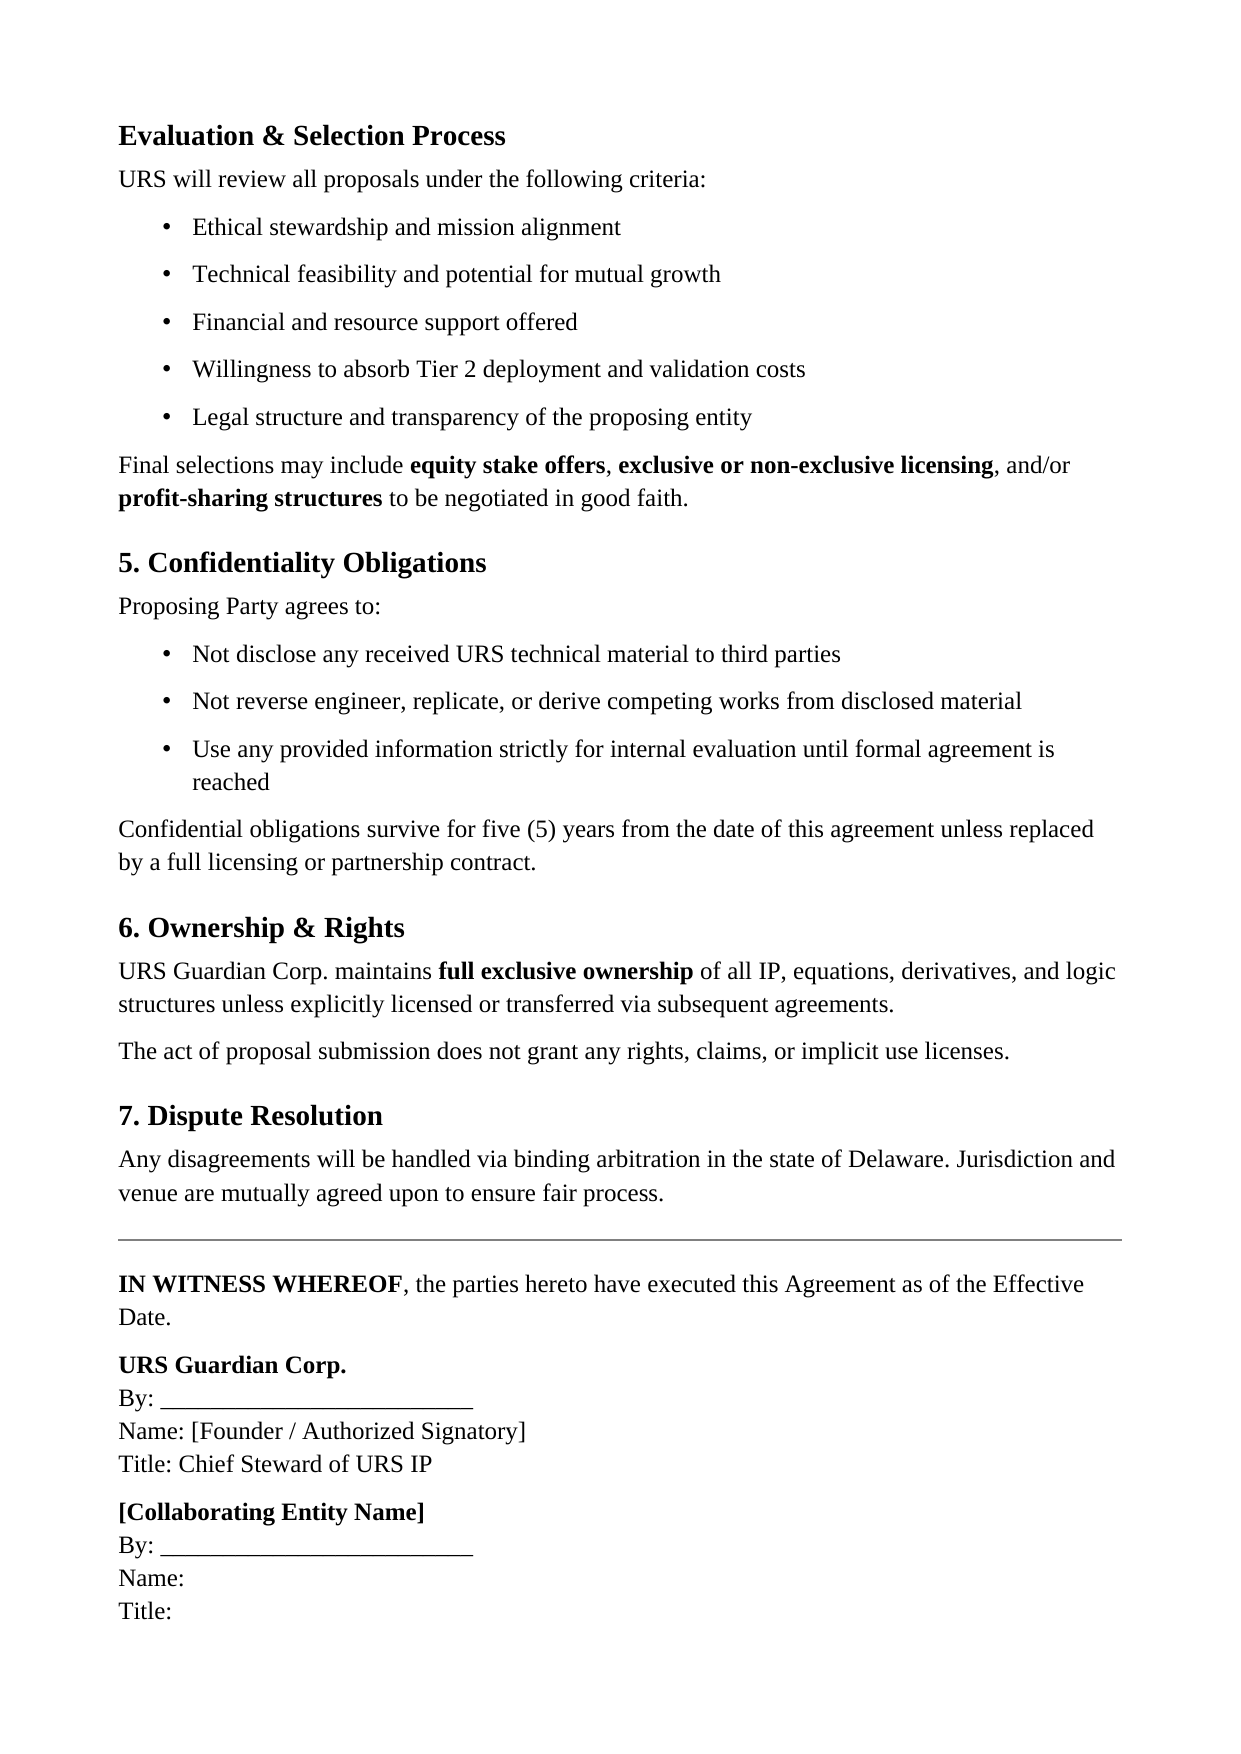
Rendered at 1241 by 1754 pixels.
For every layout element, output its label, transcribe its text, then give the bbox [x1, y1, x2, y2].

list Technical feasibility and potential for mutual growth [162, 259, 1122, 288]
list Use any provided information strictly for internal evaluation until formal agreement is reached [162, 734, 1122, 796]
text Final selections may include equity stake offers, exclusive or non-exclusive licensing, and/or profit-sharing structures to be negotiated in good faith. [118, 450, 1122, 512]
subtitle Evaluation & Selection Process [118, 118, 1122, 152]
text Any disagreements will be handled via binding arbitration in the state of Delaware. Jurisdiction and venue are mutually agreed upon to ensure fair process. [118, 1144, 1122, 1206]
list Not reverse engineer, replicate, or derive competing works from disclosed material [162, 686, 1122, 715]
list Financial and resource support offered [162, 307, 1122, 336]
text IN WITNESS WHEREOF, the parties hereto have executed this Agreement as of the Effective Date. [118, 1269, 1122, 1331]
list Not disclose any received URS technical material to third parties [162, 639, 1122, 667]
text [Collaborating Entity Name] By: _________________________ Name: Title: [118, 1497, 1122, 1624]
text Confidential obligations survive for five (5) years from the date of this agreement unless replaced by a full licensing or partnership contract. [118, 814, 1122, 876]
text URS will review all proposals under the following criteria: [118, 164, 1122, 193]
subtitle 5. Confidentiality Obligations [118, 545, 1122, 578]
list Legal structure and transparency of the proposing entity [162, 402, 1122, 431]
list Ethical stewardship and mission alignment [162, 212, 1122, 241]
text Proposing Party agrees to: [118, 591, 1122, 620]
text URS Guardian Corp. maintains full exclusive ownership of all IP, equations, derivatives, and logic structures unless explicitly licensed or transferred via subsequent agreements. [118, 956, 1122, 1017]
text URS Guardian Corp. By: _________________________ Name: [Founder / Authorized Signatory] Title: Chief Steward of URS IP [118, 1350, 1122, 1478]
subtitle 6. Ownership & Rights [118, 910, 1122, 943]
list Willingness to absorb Tier 2 deployment and validation costs [162, 354, 1122, 383]
text The act of proposal submission does not grant any rights, claims, or implicit use licenses. [118, 1036, 1122, 1065]
subtitle 7. Dispute Resolution [118, 1098, 1122, 1132]
